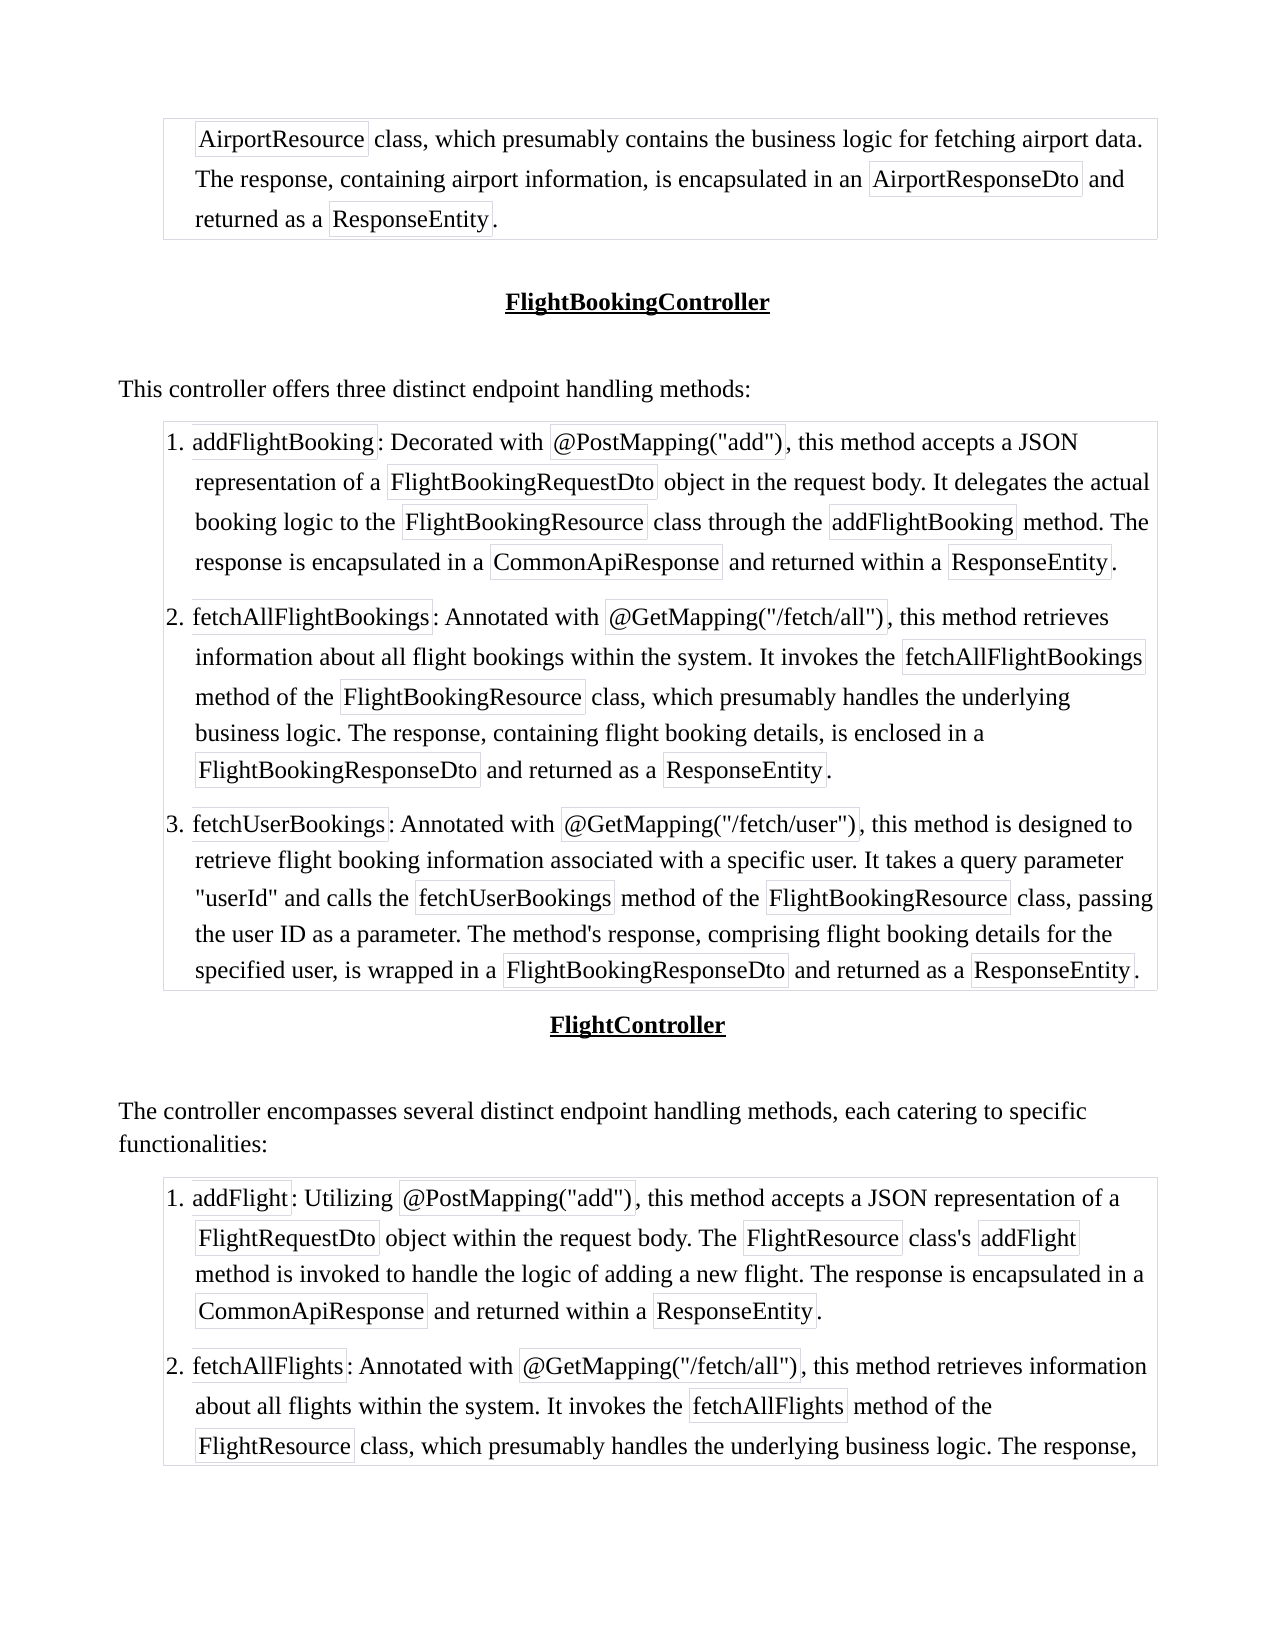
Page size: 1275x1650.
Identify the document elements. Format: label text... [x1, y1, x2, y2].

list fetchUserBookings: Annotated with @GetMapping("/fetch/user"), this method is designed to retrieve flight booking information associated with a specific user. It takes a query parameter "userId" and calls the fetchUserBookings method of the FlightBookingResource class, passing the user ID as a parameter. The method's response, comprising flight booking details for the specified user, is wrapped in a FlightBookingResponseDto and returned as a ResponseEntity. [164, 803, 1157, 990]
text The controller encompasses several distinct endpoint handling methods, each catering to specific functionalities: [118, 1096, 1157, 1158]
list AirportResource class, which presumably contains the business logic for fetching airport data. The response, containing airport information, is encapsulated in an AirportResponseDto and returned as a ResponseEntity. [164, 119, 1157, 239]
list fetchAllFlights: Annotated with @GetMapping("/fetch/all"), this method retrieves information about all flights within the system. It invokes the fetchAllFlights method of the FlightResource class, which presumably handles the underlying business logic. The response, [164, 1345, 1157, 1465]
text This controller offers three distinct endpoint handling methods: [118, 374, 1157, 402]
list addFlight: Utilizing @PostMapping("add"), this method accepts a JSON representation of a FlightRequestDto object within the request body. The FlightResource class's addFlight method is invoked to handle the logic of adding a new flight. The response is encapsulated in a CommonApiResponse and returned within a ResponseEntity. [164, 1178, 1157, 1328]
list addFlightBooking: Decorated with @PostMapping("add"), this method accepts a JSON representation of a FlightBookingRequestDto object in the request body. It delegates the actual booking logic to the FlightBookingResource class through the addFlightBooking method. The response is encapsulated in a CommonApiResponse and returned within a ResponseEntity. [164, 422, 1157, 579]
text FlightBookingController [118, 287, 1157, 316]
text FlightController [118, 1010, 1157, 1039]
list fetchAllFlightBookings: Annotated with @GetMapping("/fetch/all"), this method retrieves information about all flight bookings within the system. It invokes the fetchAllFlightBookings method of the FlightBookingResource class, which presumably handles the underlying business logic. The response, containing flight booking details, is enclosed in a FlightBookingResponseDto and returned as a ResponseEntity. [164, 596, 1157, 787]
